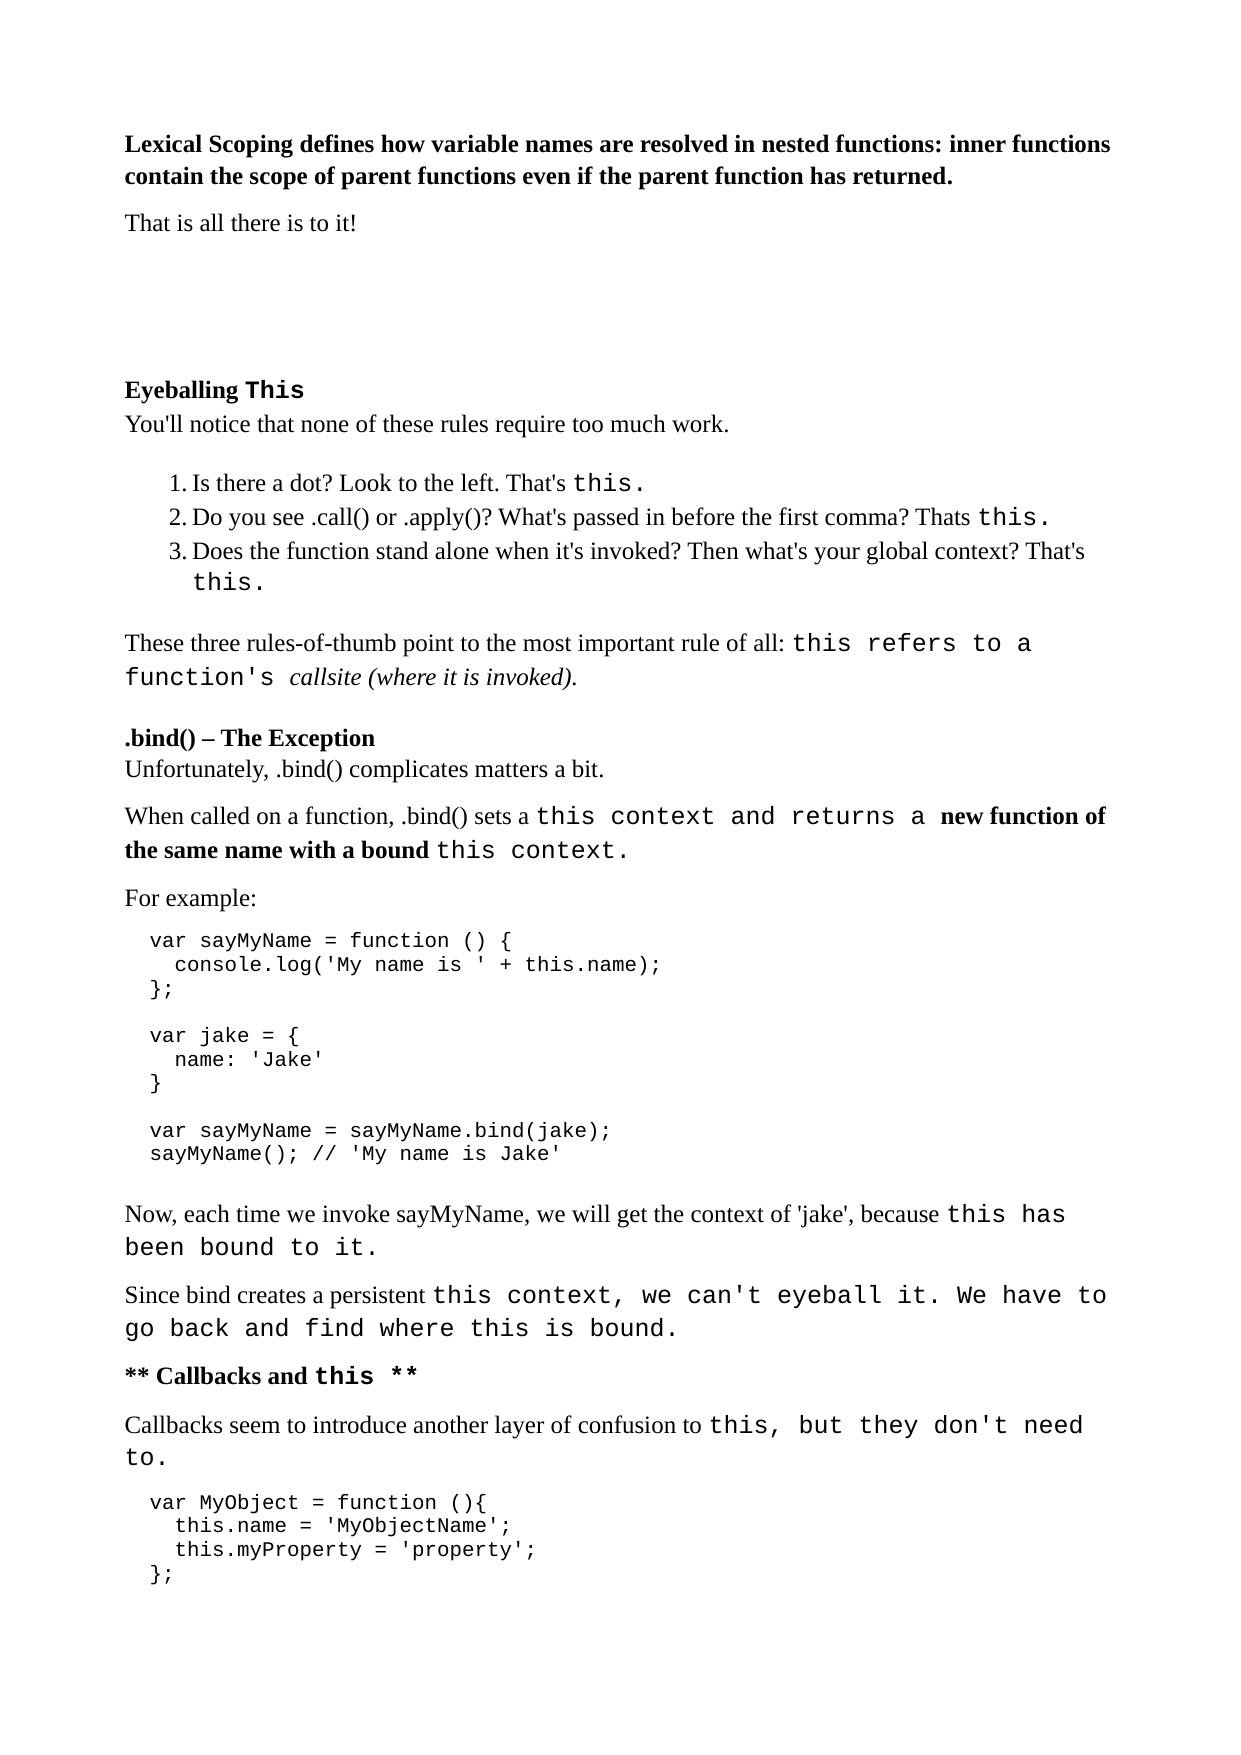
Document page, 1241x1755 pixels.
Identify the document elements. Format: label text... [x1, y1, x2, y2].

text Since bind creates a persistent this context, we can't eyeball it. We have to go back and find where this is bound. [118, 1275, 1122, 1344]
text When called on a function, .bind() sets a this context and returns a new function of the same name with a bound this context. [118, 796, 1122, 866]
text var MyObject = function (){ [118, 1486, 1122, 1515]
text var sayMyName = sayMyName.bind(jake); [118, 1120, 1122, 1143]
text var jake = { [118, 1025, 1122, 1049]
list Do you see .call() or .apply()? What's passed in before the first comma? Thats this. [162, 497, 1122, 531]
list Does the function stand alone when it's invoked? Then what's your global context? That's this. [162, 531, 1122, 604]
text Unfortunately, .bind() complicates matters a bit. [118, 749, 1122, 783]
text name: 'Jake' [118, 1049, 1122, 1072]
text For example: [118, 878, 1122, 912]
text Callbacks seem to introduce another layer of confusion to this, but they don't need to. [118, 1404, 1122, 1473]
list Is there a dot? Look to the left. That's this. [162, 463, 1122, 497]
text this.myProperty = 'property'; [118, 1539, 1122, 1563]
subtitle Eyeballing This [118, 370, 1122, 404]
text } [118, 1072, 1122, 1096]
text }; [118, 1563, 1122, 1586]
text console.log('My name is ' + this.name); [118, 954, 1122, 978]
text That is all there is to it! [118, 202, 1122, 236]
text sayMyName(); // 'My name is Jake' [118, 1143, 1122, 1167]
text You'll notice that none of these rules require too much work. [118, 404, 1122, 444]
subtitle .bind() – The Exception [118, 717, 1122, 749]
text These three rules-of-thumb point to the most important rule of all: this refers to a function's callsite (where it is invoked). [118, 622, 1122, 692]
text this.name = 'MyObjectName'; [118, 1515, 1122, 1539]
text ** Callbacks and this ** [118, 1356, 1122, 1392]
text }; [118, 978, 1122, 1001]
text Now, each time we invoke sayMyName, we will get the context of 'jake', because this has been bound to it. [118, 1194, 1122, 1263]
text Lexical Scoping defines how variable names are resolved in nested functions: inner functions contain the scope of parent functions even if the parent function has returned. [118, 124, 1122, 190]
text var sayMyName = function () { [118, 924, 1122, 954]
